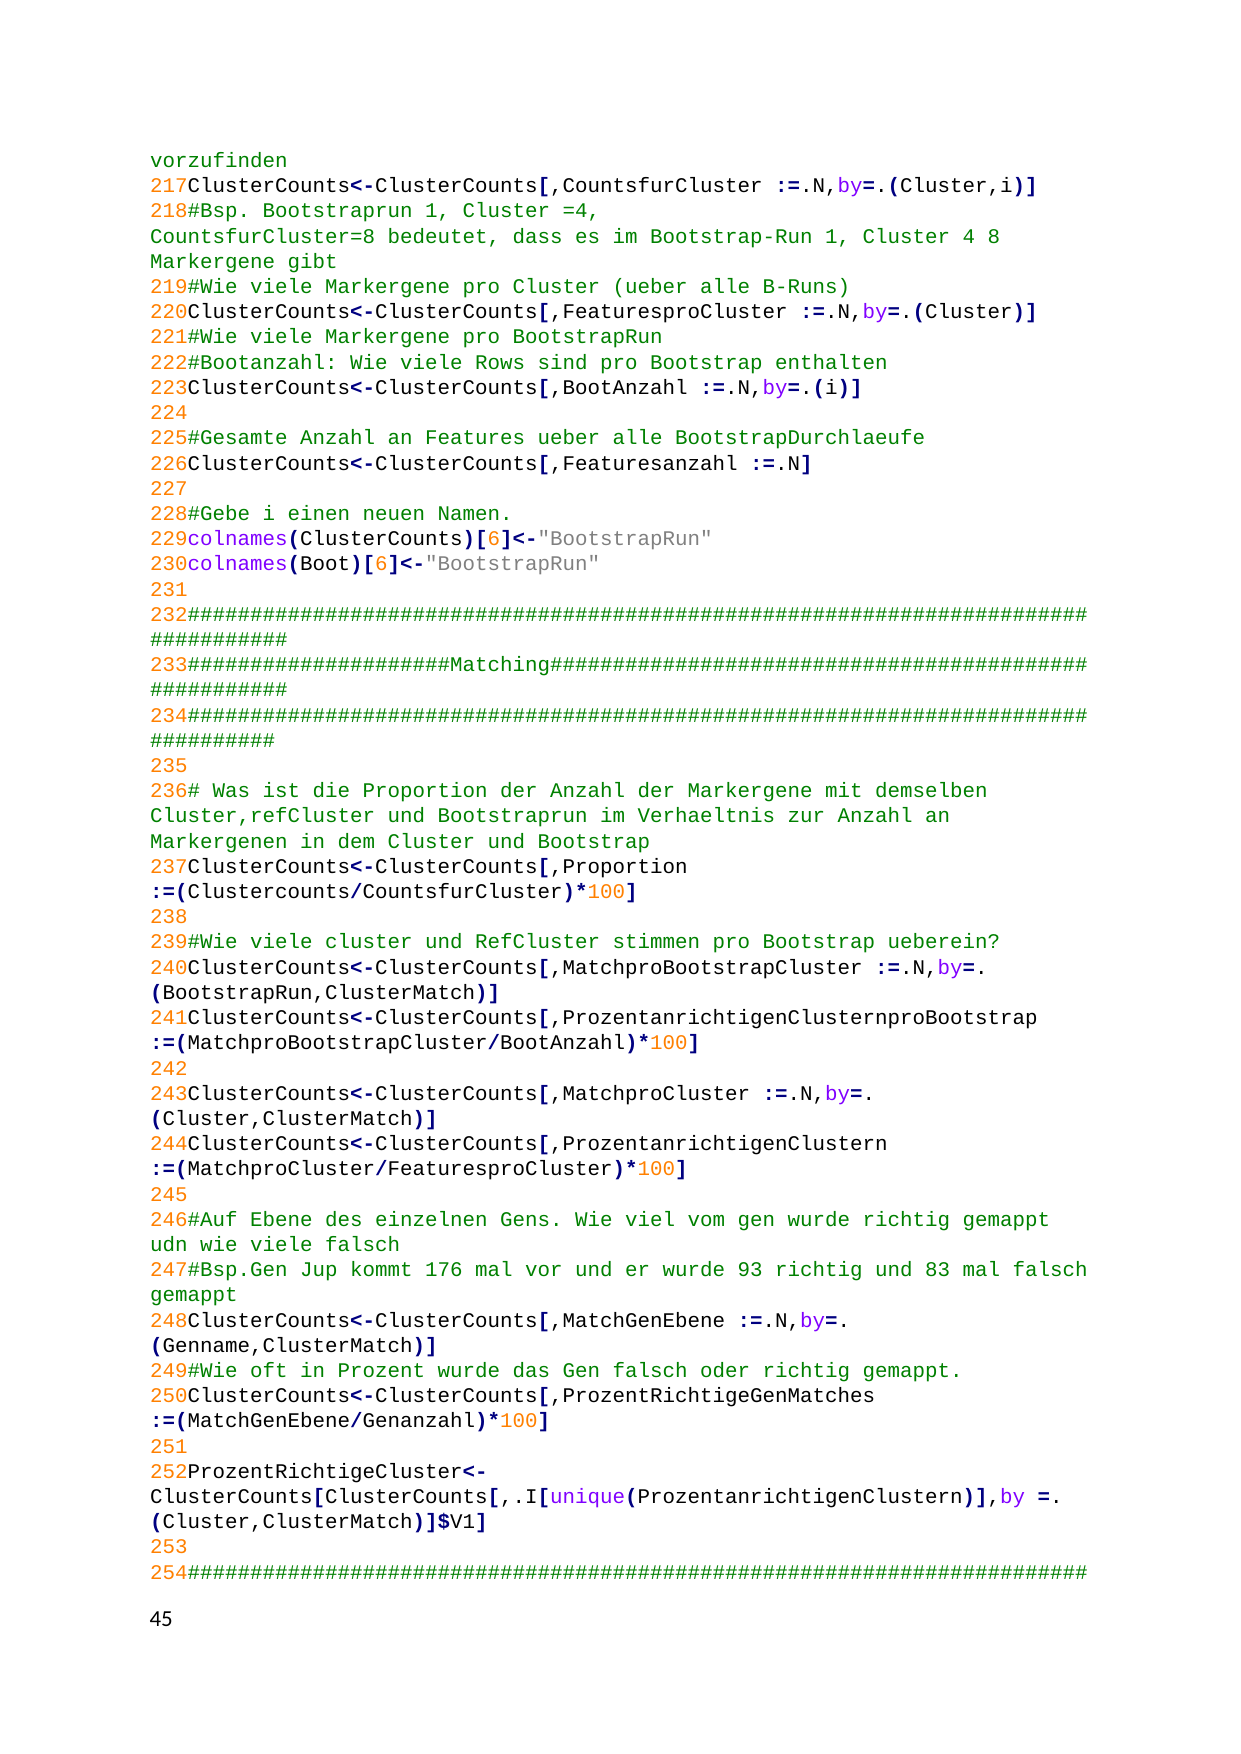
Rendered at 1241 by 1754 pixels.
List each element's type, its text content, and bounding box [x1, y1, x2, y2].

text vorzufinden 217ClusterCounts<-ClusterCounts[,CountsfurCluster :=.N,by=.(Cluster,i)] 218#Bsp. Bootstraprun 1, Cluster =4, CountsfurCluster=8 bedeutet, dass es im Bootstrap-Run 1, Cluster 4 8 Markergene gibt 219#Wie viele Markergene pro Cluster (ueber alle B-Runs) 220ClusterCounts<-ClusterCounts[,FeaturesproCluster :=.N,by=.(Cluster)] 221#Wie viele Markergene pro BootstrapRun 222#Bootanzahl: Wie viele Rows sind pro Bootstrap enthalten 223ClusterCounts<-ClusterCounts[,BootAnzahl :=.N,by=.(i)] 224 225#Gesamte Anzahl an Features ueber alle BootstrapDurchlaeufe 226ClusterCounts<-ClusterCounts[,Featuresanzahl :=.N] 227 228#Gebe i einen neuen Namen. 229colnames(ClusterCounts)[6]<-"BootstrapRun" 230colnames(Boot)[6]<-"BootstrapRun" 231 232################################################################################### 233#####################Matching###################################################### 234################################################################################## 235 236# Was ist die Proportion der Anzahl der Markergene mit demselben Cluster,refCluster und Bootstraprun im Verhaeltnis zur Anzahl an Markergenen in dem Cluster und Bootstrap 237ClusterCounts<-ClusterCounts[,Proportion :=(Clustercounts/CountsfurCluster)*100] 238 239#Wie viele cluster und RefCluster stimmen pro Bootstrap ueberein? 240ClusterCounts<-ClusterCounts[,MatchproBootstrapCluster :=.N,by=.(BootstrapRun,ClusterMatch)] 241ClusterCounts<-ClusterCounts[,ProzentanrichtigenClusternproBootstrap :=(MatchproBootstrapCluster/BootAnzahl)*100] 242 243ClusterCounts<-ClusterCounts[,MatchproCluster :=.N,by=.(Cluster,ClusterMatch)] 244ClusterCounts<-ClusterCounts[,ProzentanrichtigenClustern :=(MatchproCluster/FeaturesproCluster)*100] 245 246#Auf Ebene des einzelnen Gens. Wie viel vom gen wurde richtig gemappt udn wie viele falsch 247#Bsp.Gen Jup kommt 176 mal vor und er wurde 93 richtig und 83 mal falsch gemappt 248ClusterCounts<-ClusterCounts[,MatchGenEbene :=.N,by=.(Genname,ClusterMatch)] 249#Wie oft in Prozent wurde das Gen falsch oder richtig gemappt. 250ClusterCounts<-ClusterCounts[,ProzentRichtigeGenMatches :=(MatchGenEbene/Genanzahl)*100] 251 252ProzentRichtigeCluster<-ClusterCounts[ClusterCounts[,.I[unique(ProzentanrichtigenClustern)],by =.(Cluster,ClusterMatch)]$V1] 253 254######################################################################## [150, 150, 1090, 1585]
